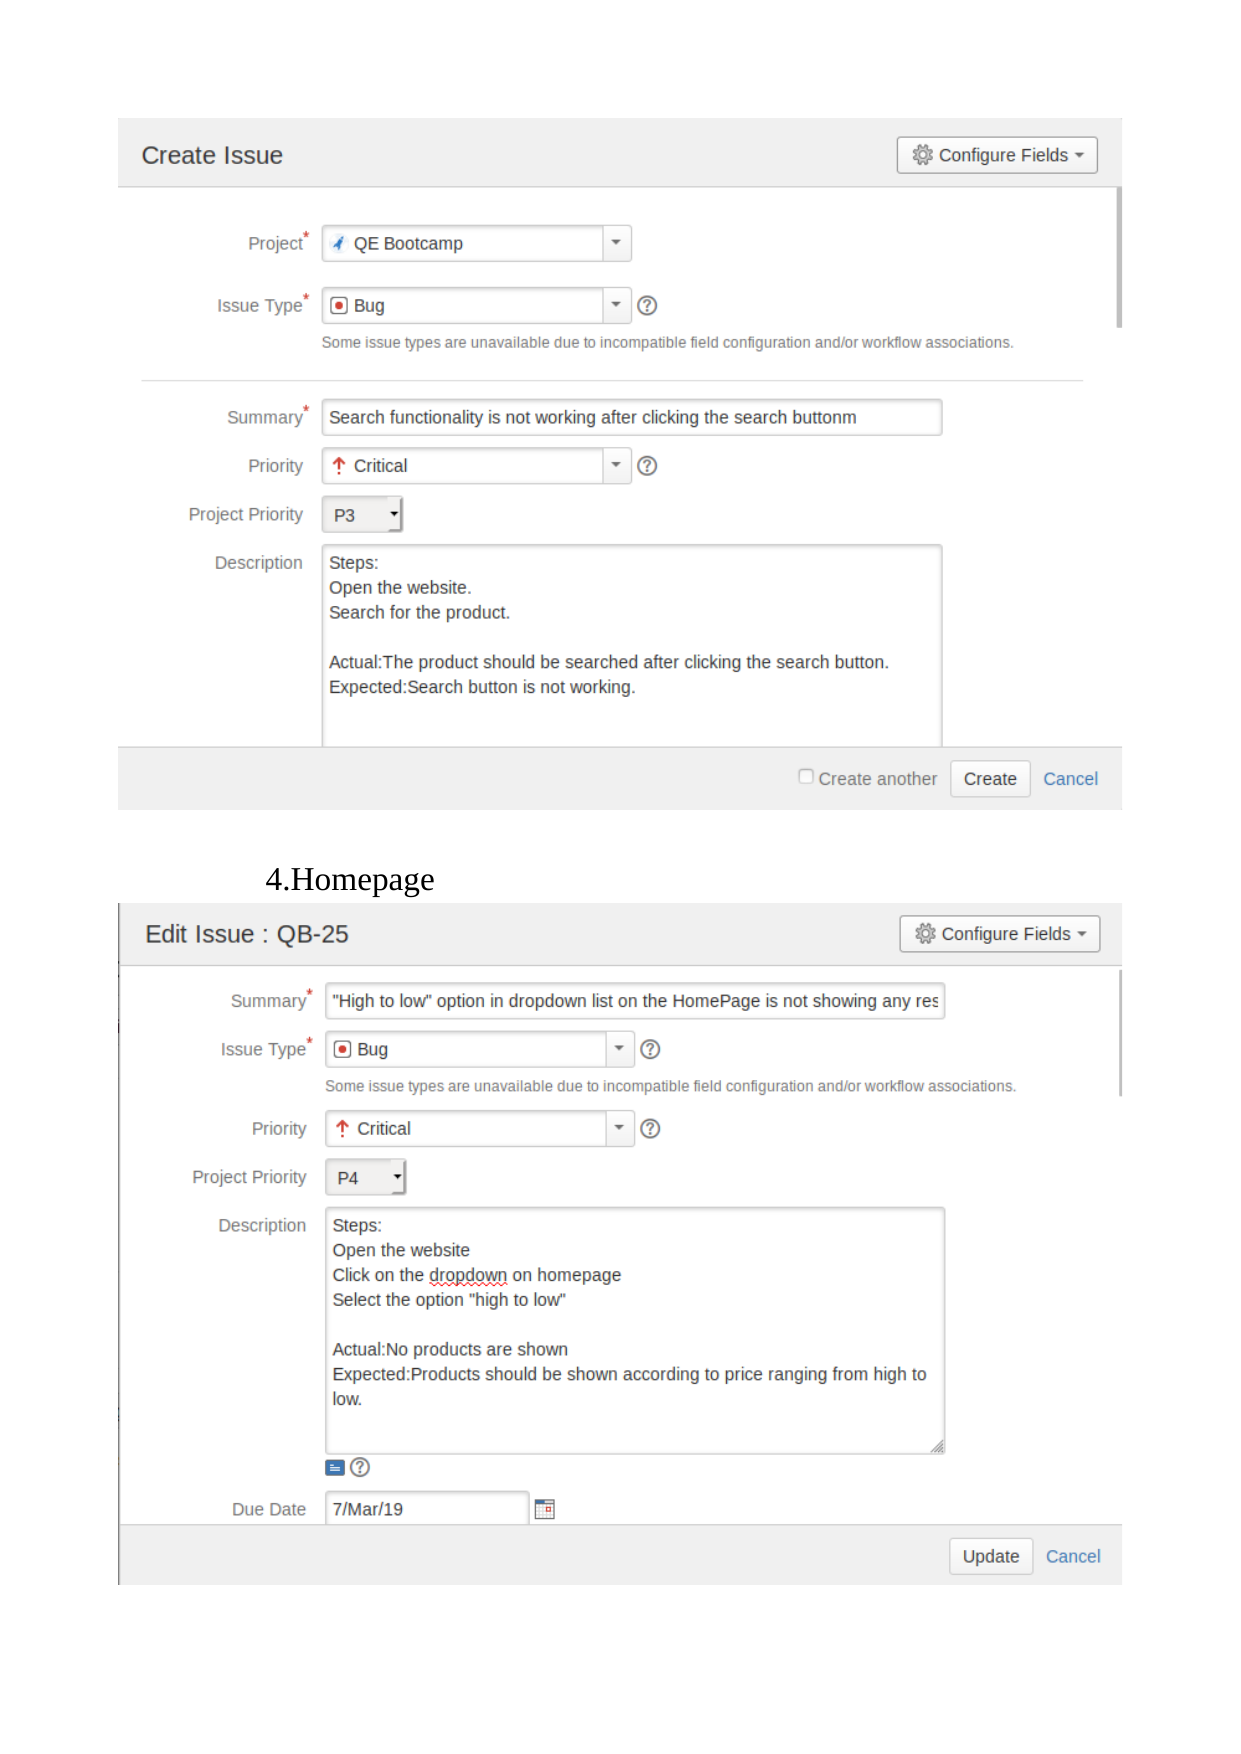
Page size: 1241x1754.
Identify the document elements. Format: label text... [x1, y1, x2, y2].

picture [118, 903, 1123, 1585]
picture [118, 118, 1123, 810]
list 4.Homepage [236, 859, 1122, 897]
